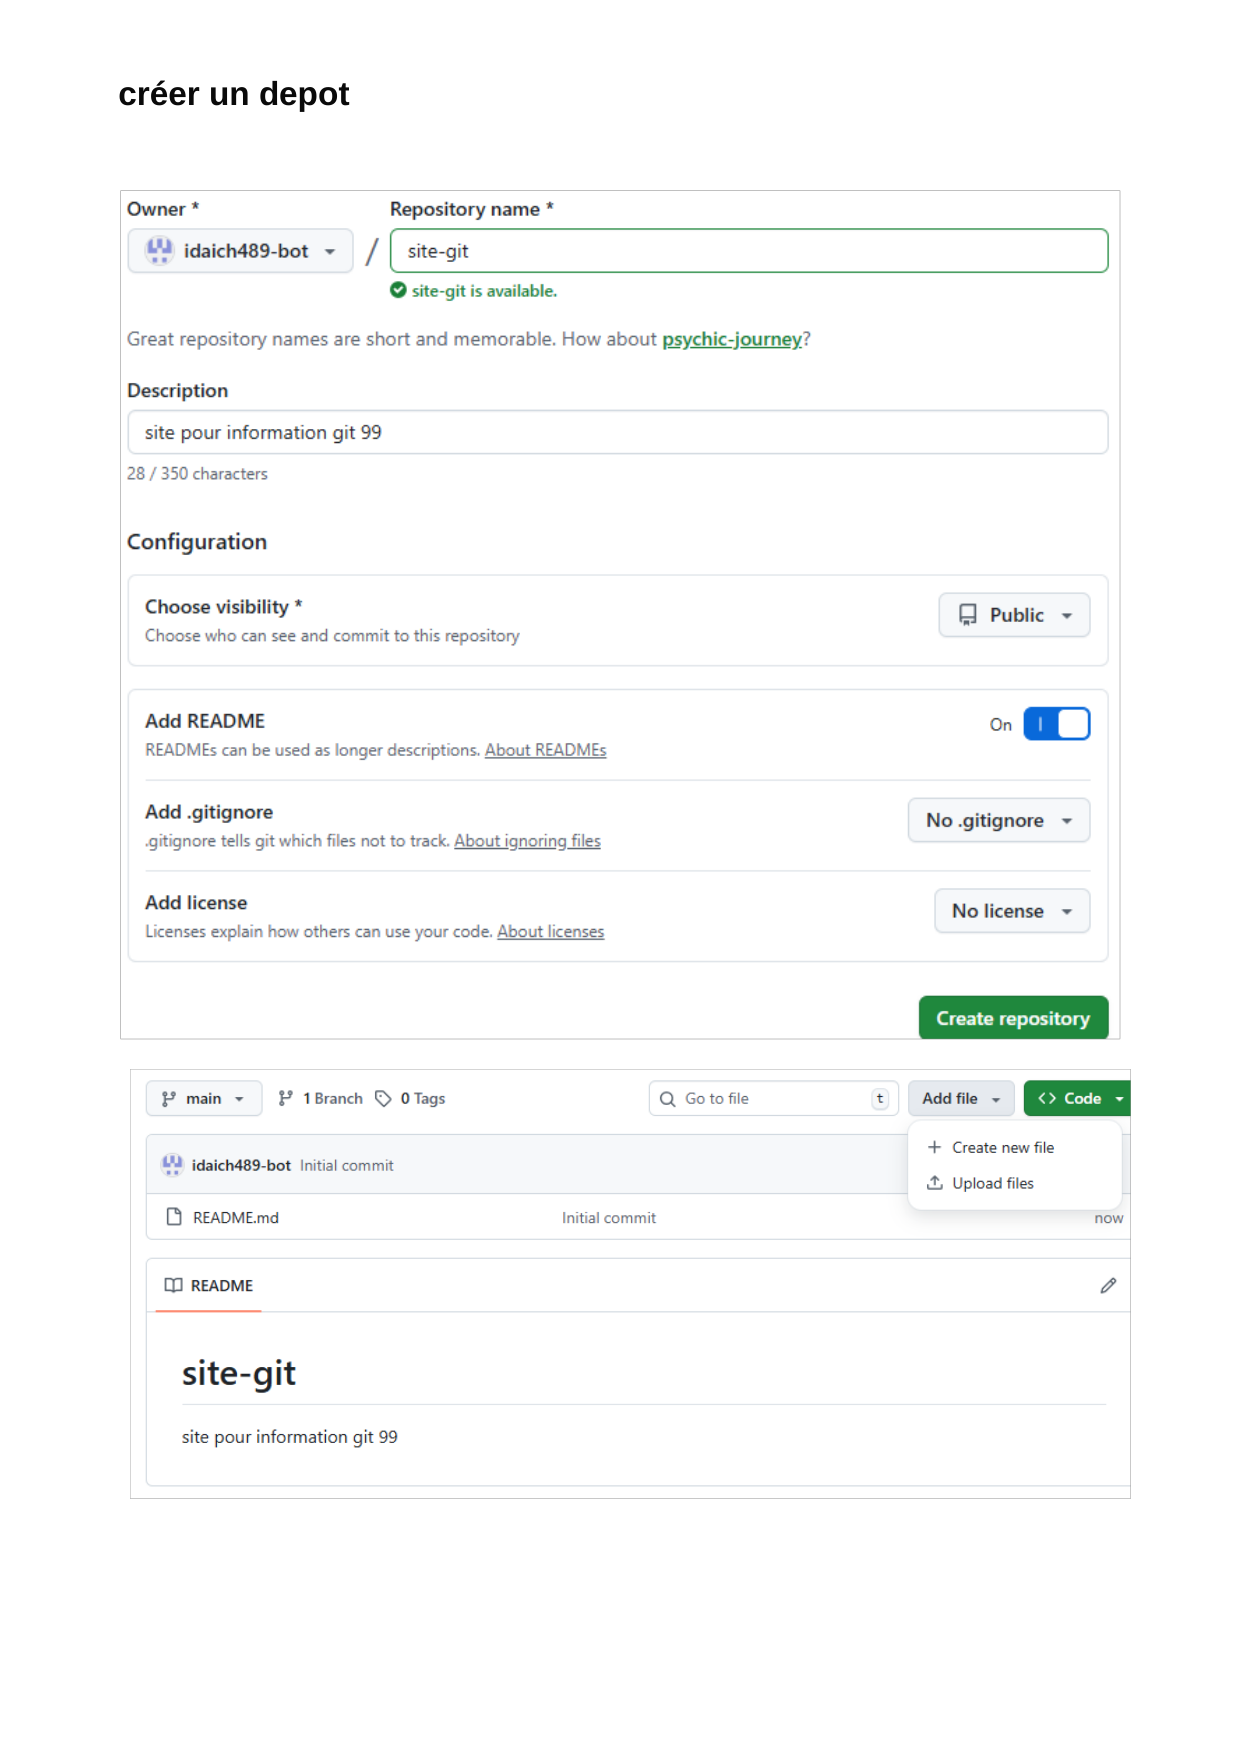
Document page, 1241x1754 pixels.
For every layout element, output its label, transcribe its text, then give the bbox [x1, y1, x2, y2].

text créer un depot [118, 74, 1122, 112]
